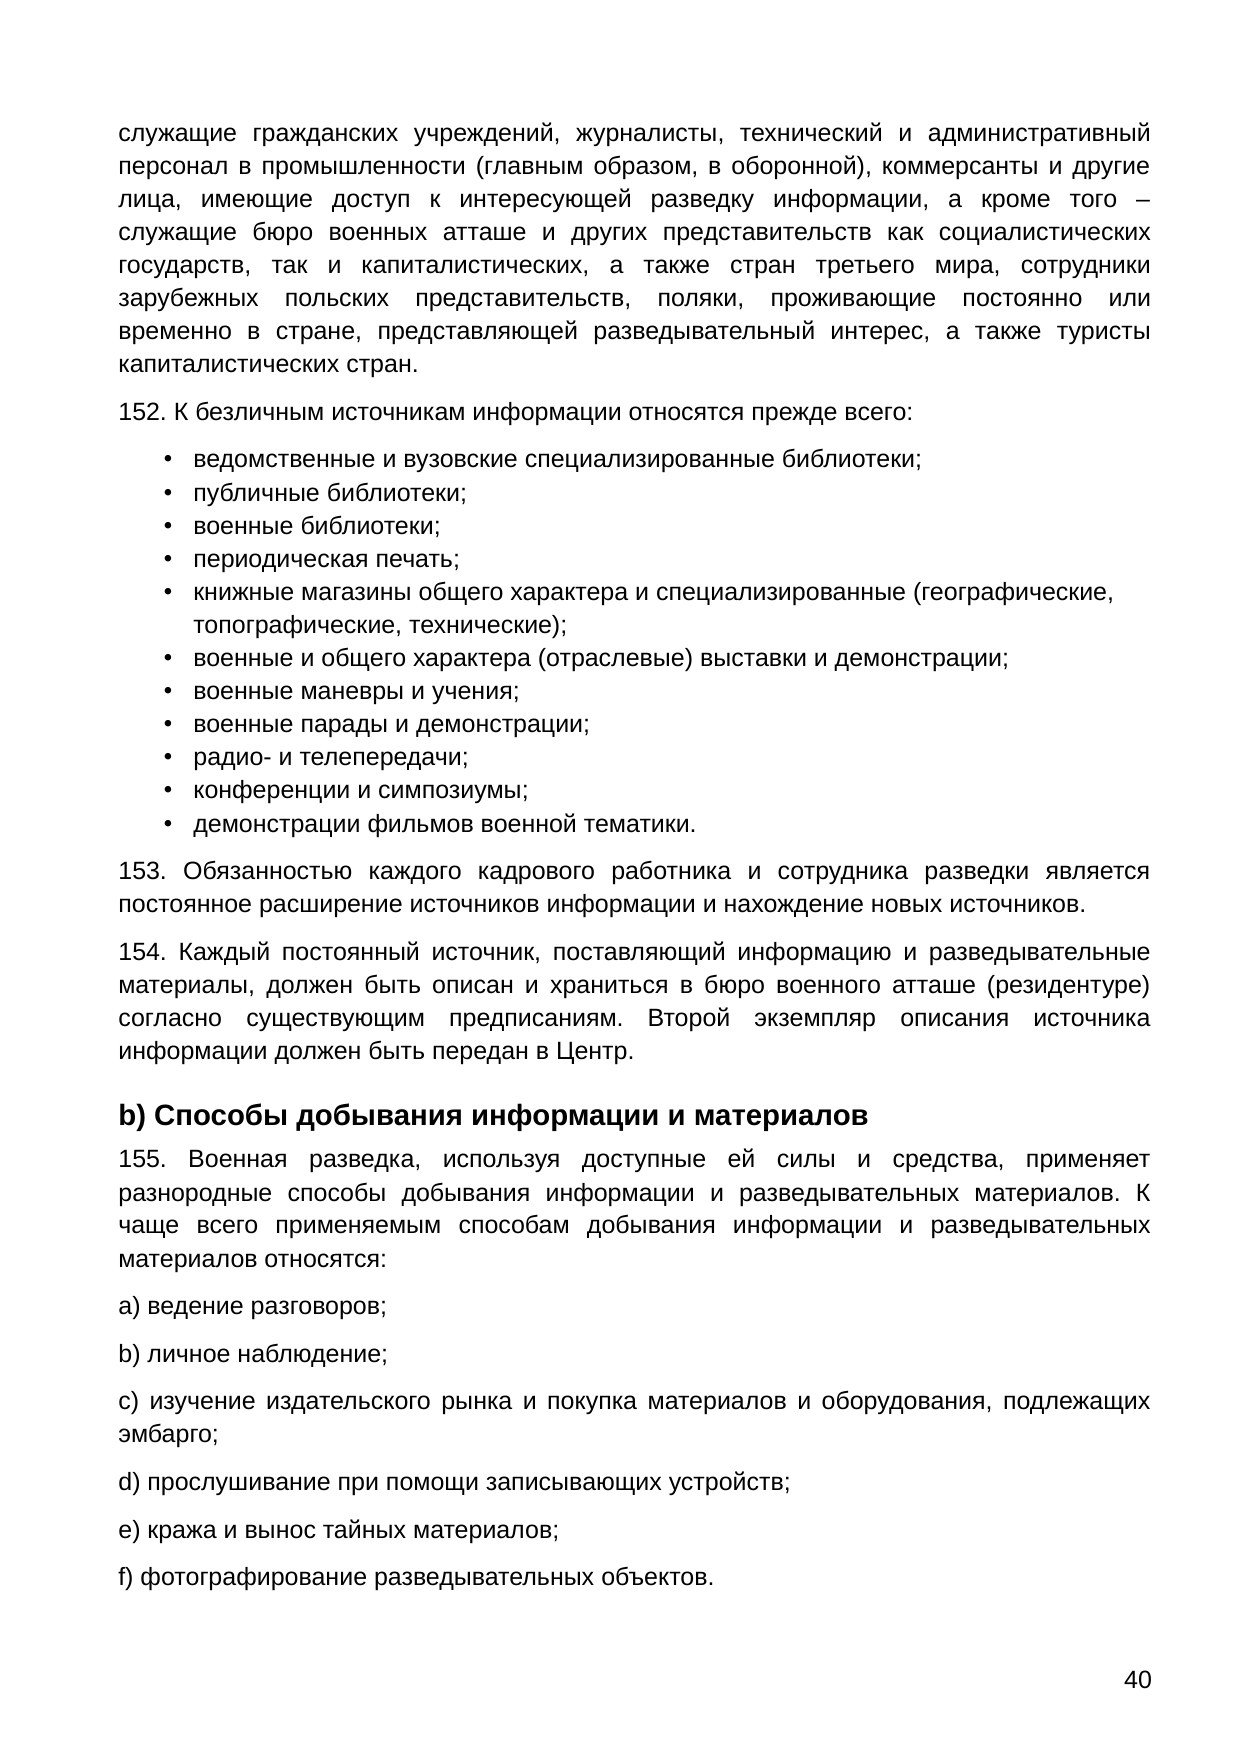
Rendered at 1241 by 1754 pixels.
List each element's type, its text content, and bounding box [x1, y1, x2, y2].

text 154. Каждый постоянный источник, поставляющий информацию и разведывательные материалы, должен быть описан и храниться в бюро военного атташе (резидентуре) согласно существующим предписаниям. Второй экземпляр описания источника информации должен быть передан в Центр. [118, 937, 1152, 1065]
list военные маневры и учения; [164, 676, 1152, 705]
list военные и общего характера (отраслевые) выставки и демонстрации; [164, 643, 1152, 672]
text f) фотографирование разведывательных объектов. [118, 1562, 1152, 1591]
text 155. Военная разведка, используя доступные ей силы и средства, применяет разнородные способы добывания информации и разведывательных материалов. К чаще всего применяемым способам добывания информации и разведывательных материалов относятся: [118, 1144, 1152, 1272]
text 153. Обязанностью каждого кадрового работника и сотрудника разведки является постоянное расширение источников информации и нахождение новых источников. [118, 856, 1152, 918]
text служащие гражданских учреждений, журналисты, технический и административный персонал в промышленности (главным образом, в оборонной), коммерсанты и другие лица, имеющие доступ к интересующей разведку информации, а кроме того – служащие бюро военных атташе и других представительств как социалистических государств, так и капиталистических, а также стран третьего мира, сотрудники зарубежных польских представительств, поляки, проживающие постоянно или временно в стране, представляющей разведывательный интерес, а также туристы капиталистических стран. [118, 118, 1152, 378]
text 152. К безличным источникам информации относятся прежде всего: [118, 397, 1152, 426]
text e) кража и вынос тайных материалов; [118, 1514, 1152, 1543]
text d) прослушивание при помощи записывающих устройств; [118, 1467, 1152, 1496]
text с) изучение издательского рынка и покупка материалов и оборудования, подлежащих эмбарго; [118, 1386, 1152, 1448]
list радио- и телепередачи; [164, 742, 1152, 771]
list демонстрации фильмов военной тематики. [164, 809, 1152, 837]
subtitle b) Способы добывания информации и материалов [118, 1098, 1152, 1132]
list публичные библиотеки; [164, 477, 1152, 506]
list ведомственные и вузовские специализированные библиотеки; [164, 444, 1152, 473]
list военные парады и демонстрации; [164, 709, 1152, 738]
list книжные магазины общего характера и специализированные (географические, топографические, технические); [164, 577, 1152, 639]
list конференции и симпозиумы; [164, 776, 1152, 804]
text а) ведение разговоров; [118, 1291, 1152, 1320]
text b) личное наблюдение; [118, 1339, 1152, 1367]
list периодическая печать; [164, 544, 1152, 573]
list военные библиотеки; [164, 511, 1152, 539]
